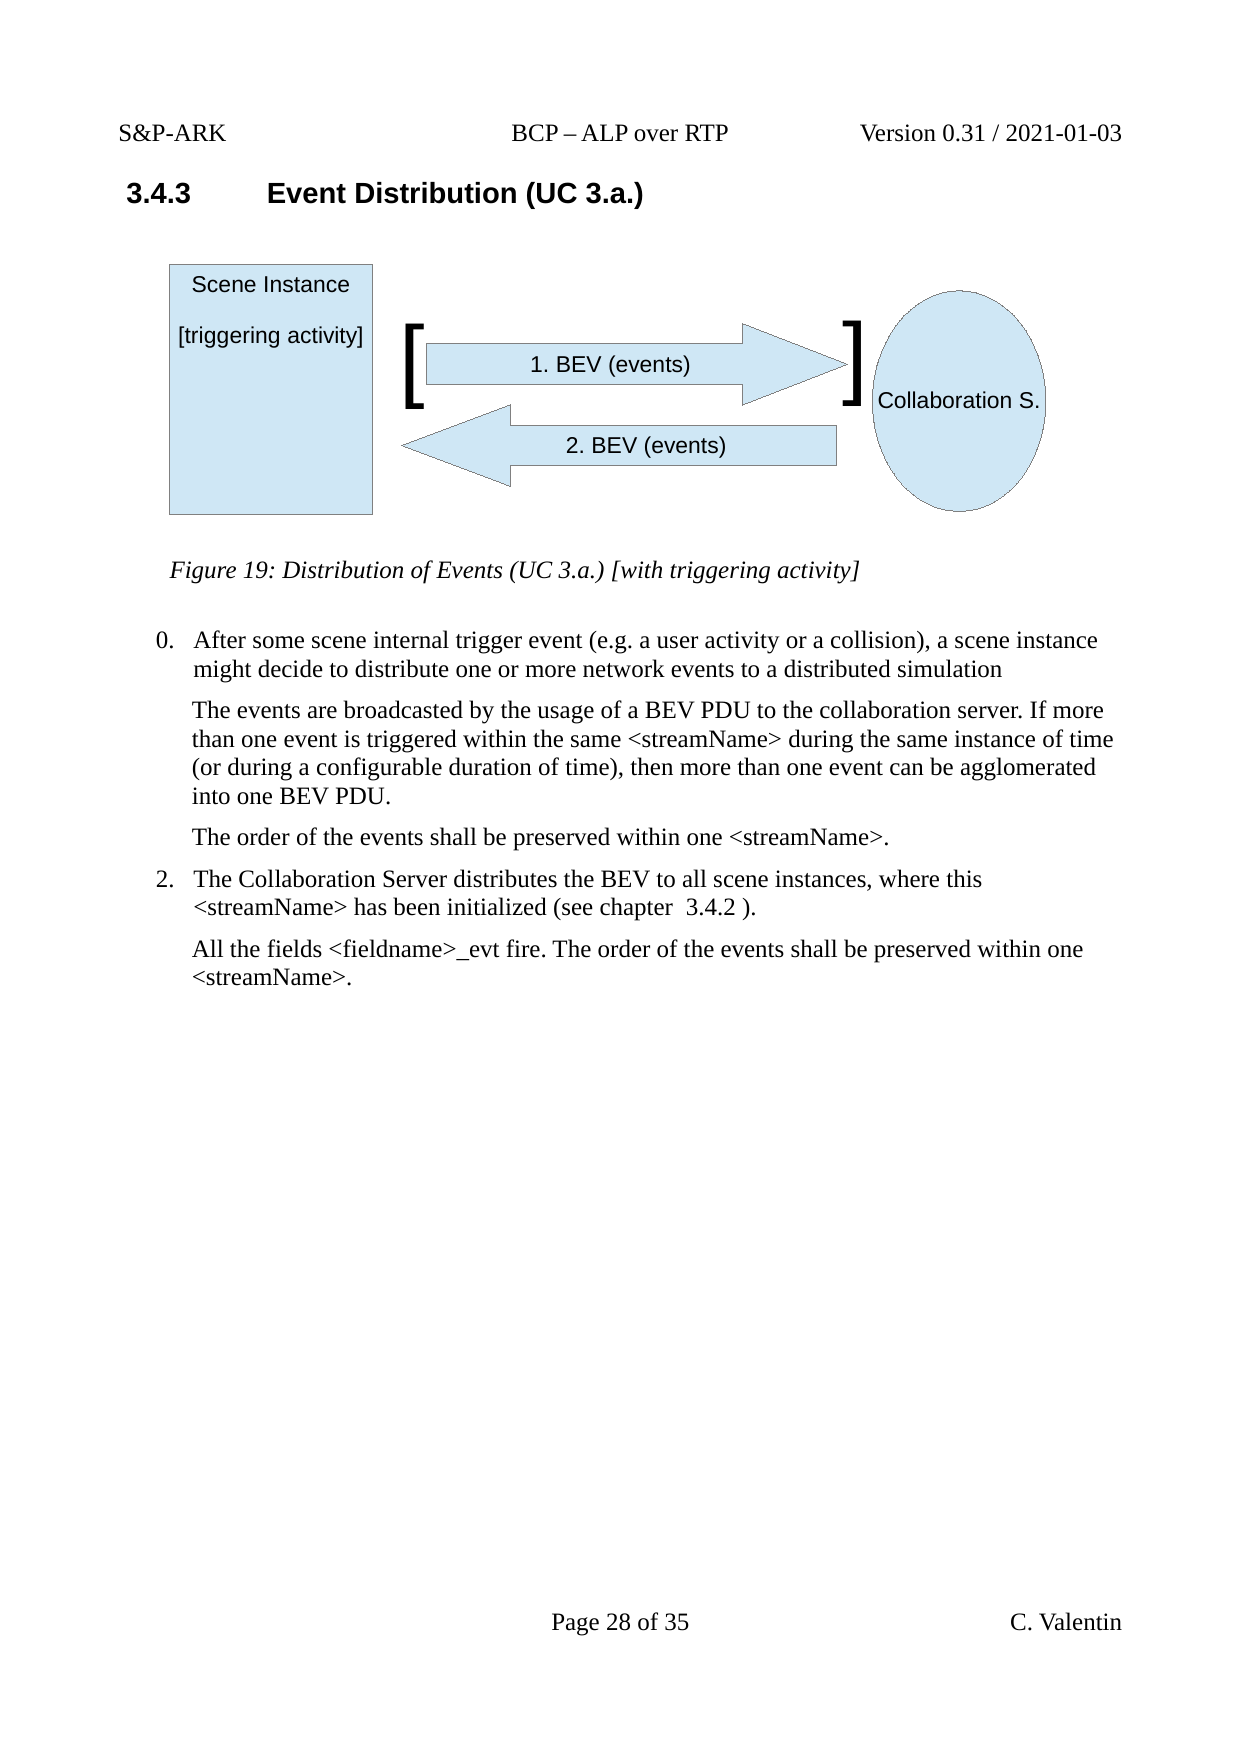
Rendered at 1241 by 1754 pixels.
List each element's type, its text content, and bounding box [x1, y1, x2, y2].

list After some scene internal trigger event (e.g. a user activity or a collision), a scene instance might decide to distribute one or more network events to a distributed simulation [156, 625, 1122, 682]
text Figure 19: Distribution of Events (UC 3.a.) [with triggering activity] [169, 277, 1076, 584]
subtitle Event Distribution (UC 3.a.) [118, 176, 1122, 210]
text The events are broadcasted by the usage of a BEV PDU to the collaboration server. If more than one event is triggered within the same <streamName> during the same instance of time (or during a configurable duration of time), then more than one event can be agglomerated into one BEV PDU. [192, 695, 1122, 810]
text All the fields <fieldname>_evt fire. The order of the events shall be preserved within one <streamName>. [192, 934, 1122, 991]
text The order of the events shall be preserved within one <streamName>. [192, 822, 1122, 851]
list The Collaboration Server distributes the BEV to all scene instances, where this <streamName> has been initialized (see chapter 3.4.2 ). [156, 864, 1122, 921]
